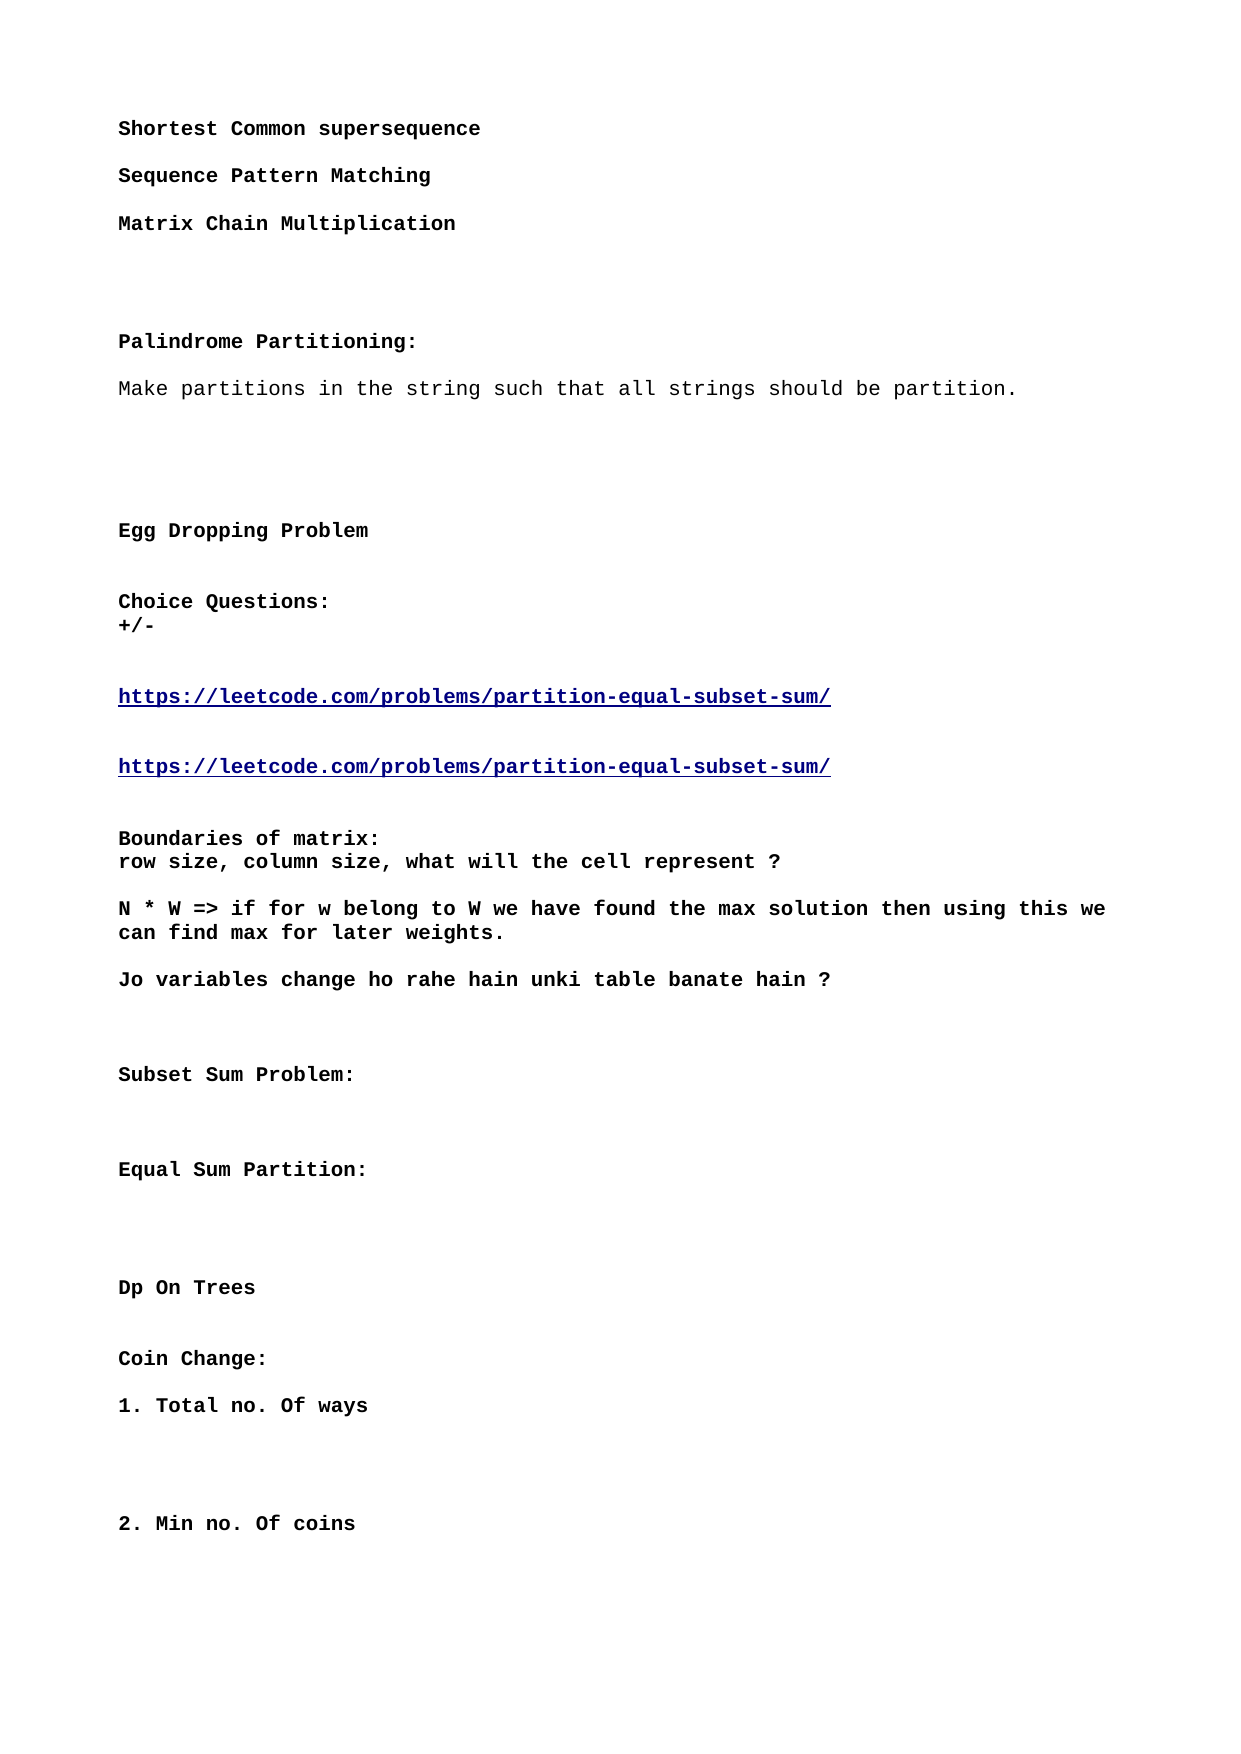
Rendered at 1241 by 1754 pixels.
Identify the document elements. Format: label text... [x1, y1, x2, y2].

text Coin Change: [118, 1348, 1122, 1371]
text 1. Total no. Of ways [118, 1395, 1122, 1419]
text Sequence Pattern Matching [118, 165, 1122, 189]
text N * W => if for w belong to W we have found the max solution then using this we can find max for later weights. [118, 898, 1122, 946]
text Make partitions in the string such that all strings should be partition. [118, 378, 1122, 402]
text 2. Min no. Of coins [118, 1513, 1122, 1537]
text Egg Dropping Problem [118, 520, 1122, 544]
text Dp On Trees [118, 1277, 1122, 1300]
text Palindrome Partitioning: [118, 331, 1122, 354]
text row size, column size, what will the cell represent ? [118, 851, 1122, 875]
text Subset Sum Problem: [118, 1064, 1122, 1088]
text Choice Questions: [118, 591, 1122, 615]
text +/- [118, 615, 1122, 638]
text Jo variables change ho rahe hain unki table banate hain ? [118, 969, 1122, 993]
text Equal Sum Partition: [118, 1158, 1122, 1182]
text https://leetcode.com/problems/partition-equal-subset-sum/ [118, 686, 1122, 709]
text https://leetcode.com/problems/partition-equal-subset-sum/ [118, 757, 1122, 780]
text Boundaries of matrix: [118, 827, 1122, 851]
text Shortest Common supersequence [118, 118, 1122, 142]
text Matrix Chain Multiplication [118, 213, 1122, 236]
